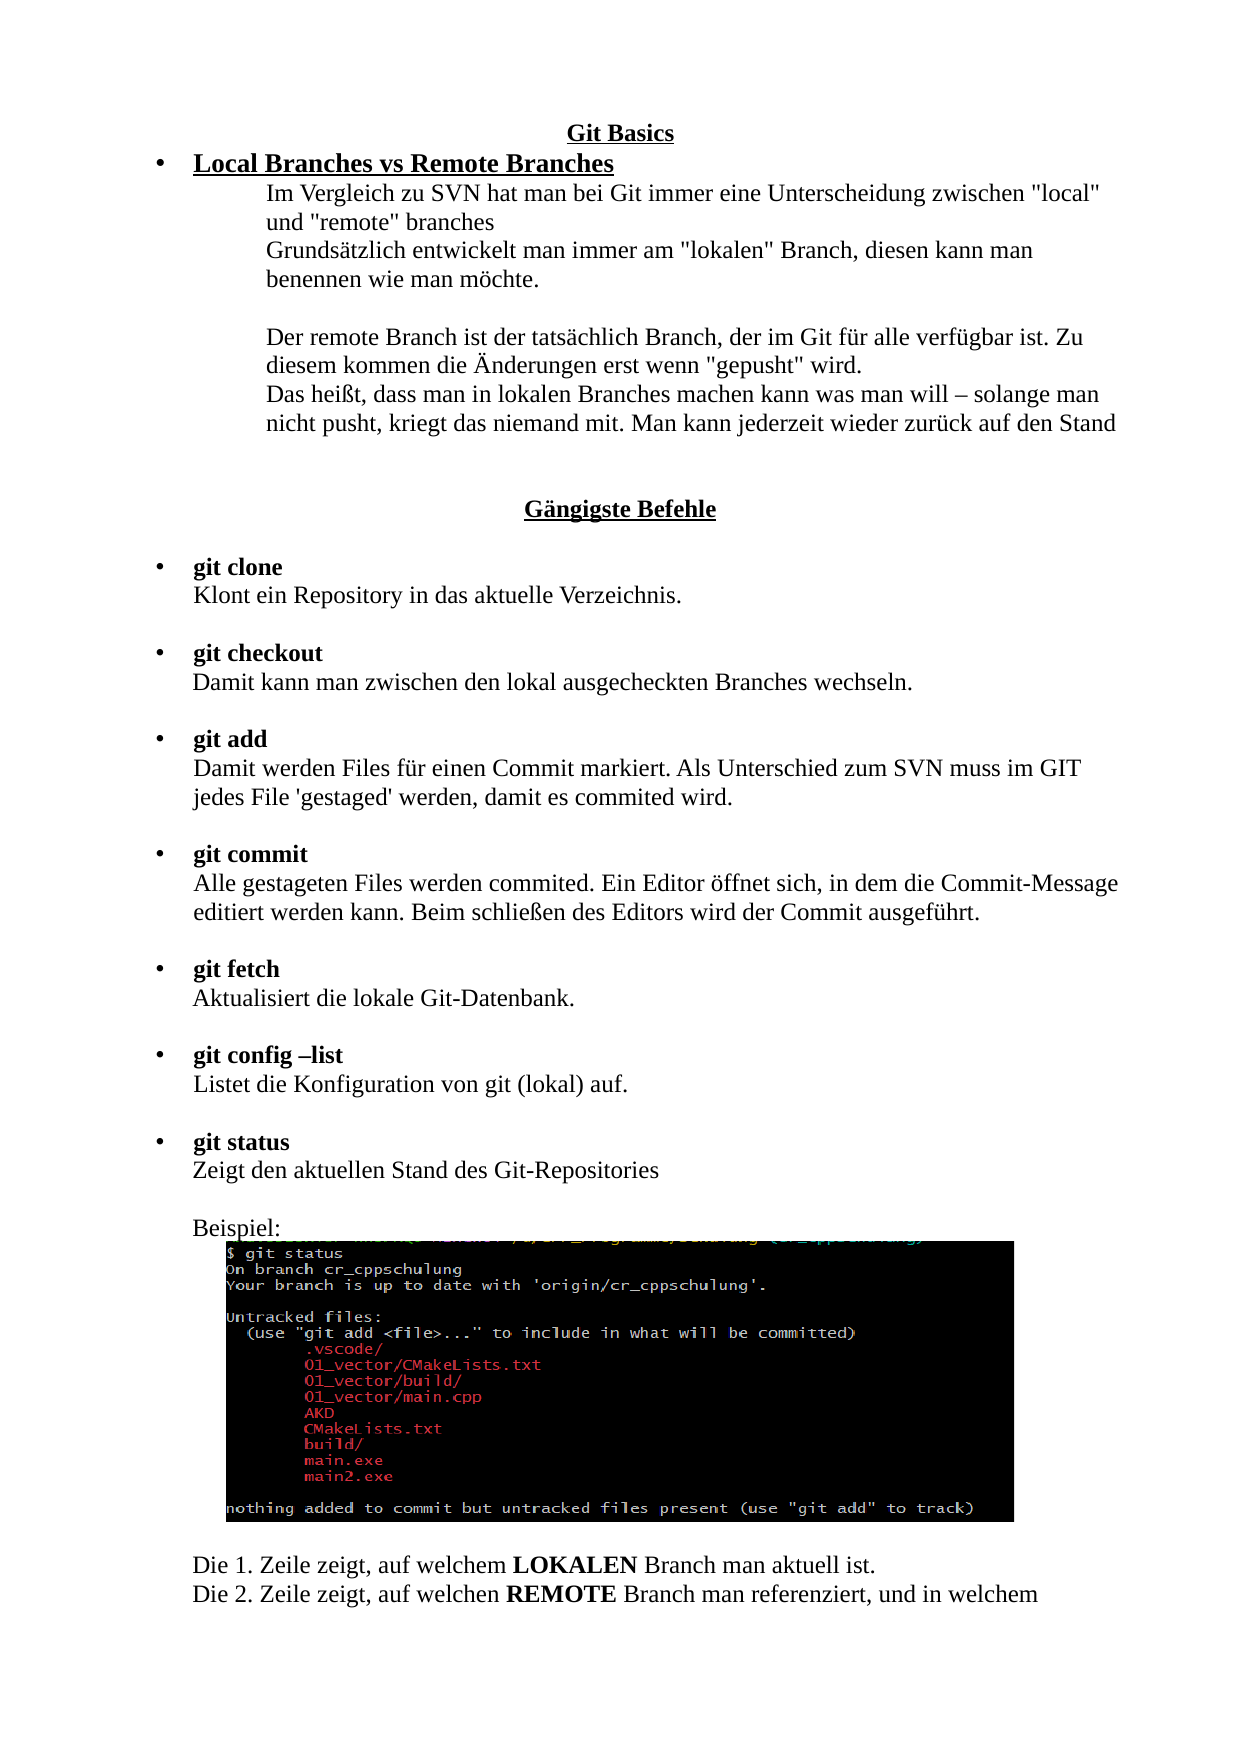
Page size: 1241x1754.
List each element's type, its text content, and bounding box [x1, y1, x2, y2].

text Im Vergleich zu SVN hat man bei Git immer eine Unterscheidung zwischen "local" und "remote" branches [118, 178, 1122, 236]
text Damit kann man zwischen den lokal ausgecheckten Branches wechseln. [118, 667, 1122, 696]
list git commit [156, 839, 1122, 868]
list git add [156, 724, 1122, 753]
list git clone [156, 552, 1122, 581]
text Gängigste Befehle [118, 494, 1122, 523]
text Grundsätzlich entwickelt man immer am "lokalen" Branch, diesen kann man benennen wie man möchte. [118, 236, 1122, 293]
list git checkout [156, 638, 1122, 667]
list Local Branches vs Remote Branches [156, 147, 1122, 178]
text Der remote Branch ist der tatsächlich Branch, der im Git für alle verfügbar ist. Zu diesem kommen die Änderungen erst wenn "gepusht" wird. [118, 322, 1122, 379]
text Die 2. Zeile zeigt, auf welchen REMOTE Branch man referenziert, und in welchem [118, 1579, 1122, 1608]
text Aktualisiert die lokale Git-Datenbank. [118, 983, 1122, 1012]
list git fetch [156, 954, 1122, 983]
picture [226, 1241, 1015, 1522]
list Klont ein Repository in das aktuelle Verzeichnis. [156, 581, 1122, 609]
text Git Basics [118, 118, 1122, 147]
list git config –list [156, 1041, 1122, 1069]
text Beispiel: [118, 1213, 1122, 1242]
list Listet die Konfiguration von git (lokal) auf. [156, 1069, 1122, 1098]
list git status [156, 1127, 1122, 1156]
text Die 1. Zeile zeigt, auf welchem LOKALEN Branch man aktuell ist. [118, 1551, 1122, 1579]
list Alle gestageten Files werden commited. Ein Editor öffnet sich, in dem die Commit-Message editiert werden kann. Beim schließen des Editors wird der Commit ausgeführt. [156, 868, 1122, 926]
text Zeigt den aktuellen Stand des Git-Repositories [118, 1156, 1122, 1184]
list Damit werden Files für einen Commit markiert. Als Unterschied zum SVN muss im GIT jedes File 'gestaged' werden, damit es commited wird. [156, 753, 1122, 811]
text Das heißt, dass man in lokalen Branches machen kann was man will – solange man nicht pusht, kriegt das niemand mit. Man kann jederzeit wieder zurück auf den Stand [118, 379, 1122, 437]
